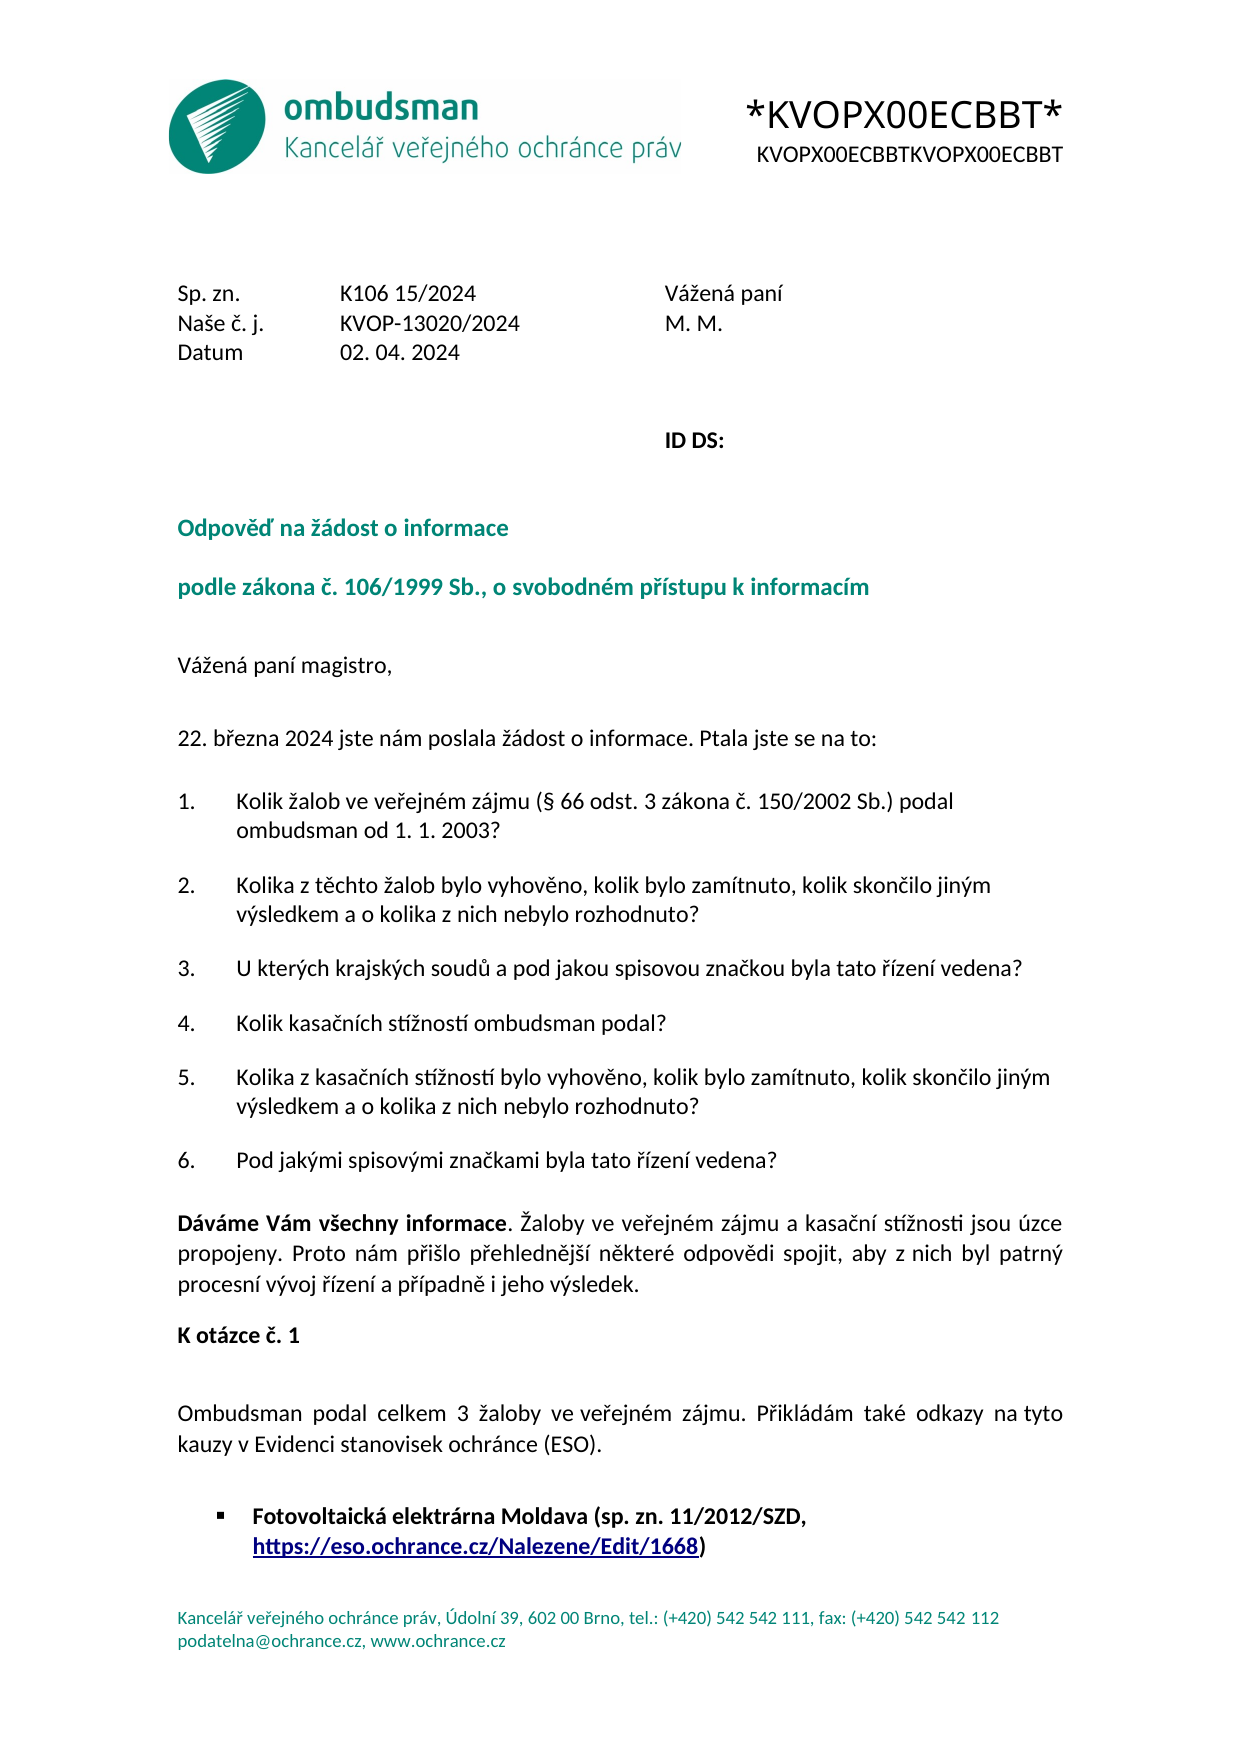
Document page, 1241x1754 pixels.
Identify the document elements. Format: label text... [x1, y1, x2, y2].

list Kolika z těchto žalob bylo vyhověno, kolik bylo zamítnuto, kolik skončilo jiným výsledkem a o kolika z nich nebylo rozhodnuto? [177, 870, 1063, 928]
text Vážená paní magistro, [177, 651, 1063, 680]
table_header K106 15/2024 KVOP-13020/2024 02. 04. 2024 [340, 220, 664, 513]
subtitle K otázce č. 1 [177, 1320, 1063, 1349]
list Pod jakými spisovými značkami byla tato řízení vedena? [177, 1146, 1063, 1175]
subtitle podle zákona č. 106/1999 Sb., o svobodném přístupu k informacím [177, 571, 1063, 602]
list Kolika z kasačních stížností bylo vyhověno, kolik bylo zamítnuto, kolik skončilo jiným výsledkem a o kolika z nich nebylo rozhodnuto? [177, 1062, 1063, 1121]
list Fotovoltaická elektrárna Moldava (sp. zn. 11/2012/SZD, https://eso.ochrance.cz/Nalezene/Edit/1668) [215, 1501, 1063, 1560]
list U kterých krajských soudů a pod jakou spisovou značkou byla tato řízení vedena? [177, 953, 1063, 983]
list Kolik žalob ve veřejném zájmu (§ 66 odst. 3 zákona č. 150/2002 Sb.) podal ombudsman od 1. 1. 2003? [177, 786, 1063, 845]
text Dáváme Vám všechny informace. Žaloby ve veřejném zájmu a kasační stížnosti jsou úzce propojeny. Proto nám přišlo přehlednější některé odpovědi spojit, aby z nich byl patrný procesní vývoj řízení a případně i jeho výsledek. [177, 1208, 1063, 1298]
subtitle Odpověď na žádost o informace [177, 513, 1063, 543]
text Ombudsman podal celkem 3 žaloby ve veřejném zájmu. Přikládám také odkazy na tyto kauzy v Evidenci stanovisek ochránce (ESO). [177, 1398, 1063, 1458]
list Kolik kasačních stížností ombudsman podal? [177, 1008, 1063, 1037]
table_header Sp. zn. Naše č. j. Datum [177, 220, 340, 513]
table_header Vážená paní M. M. ID DS: [665, 220, 1085, 513]
text 22. března 2024 jste nám poslala žádost o informace. Ptala jste se na to: [177, 723, 1063, 752]
